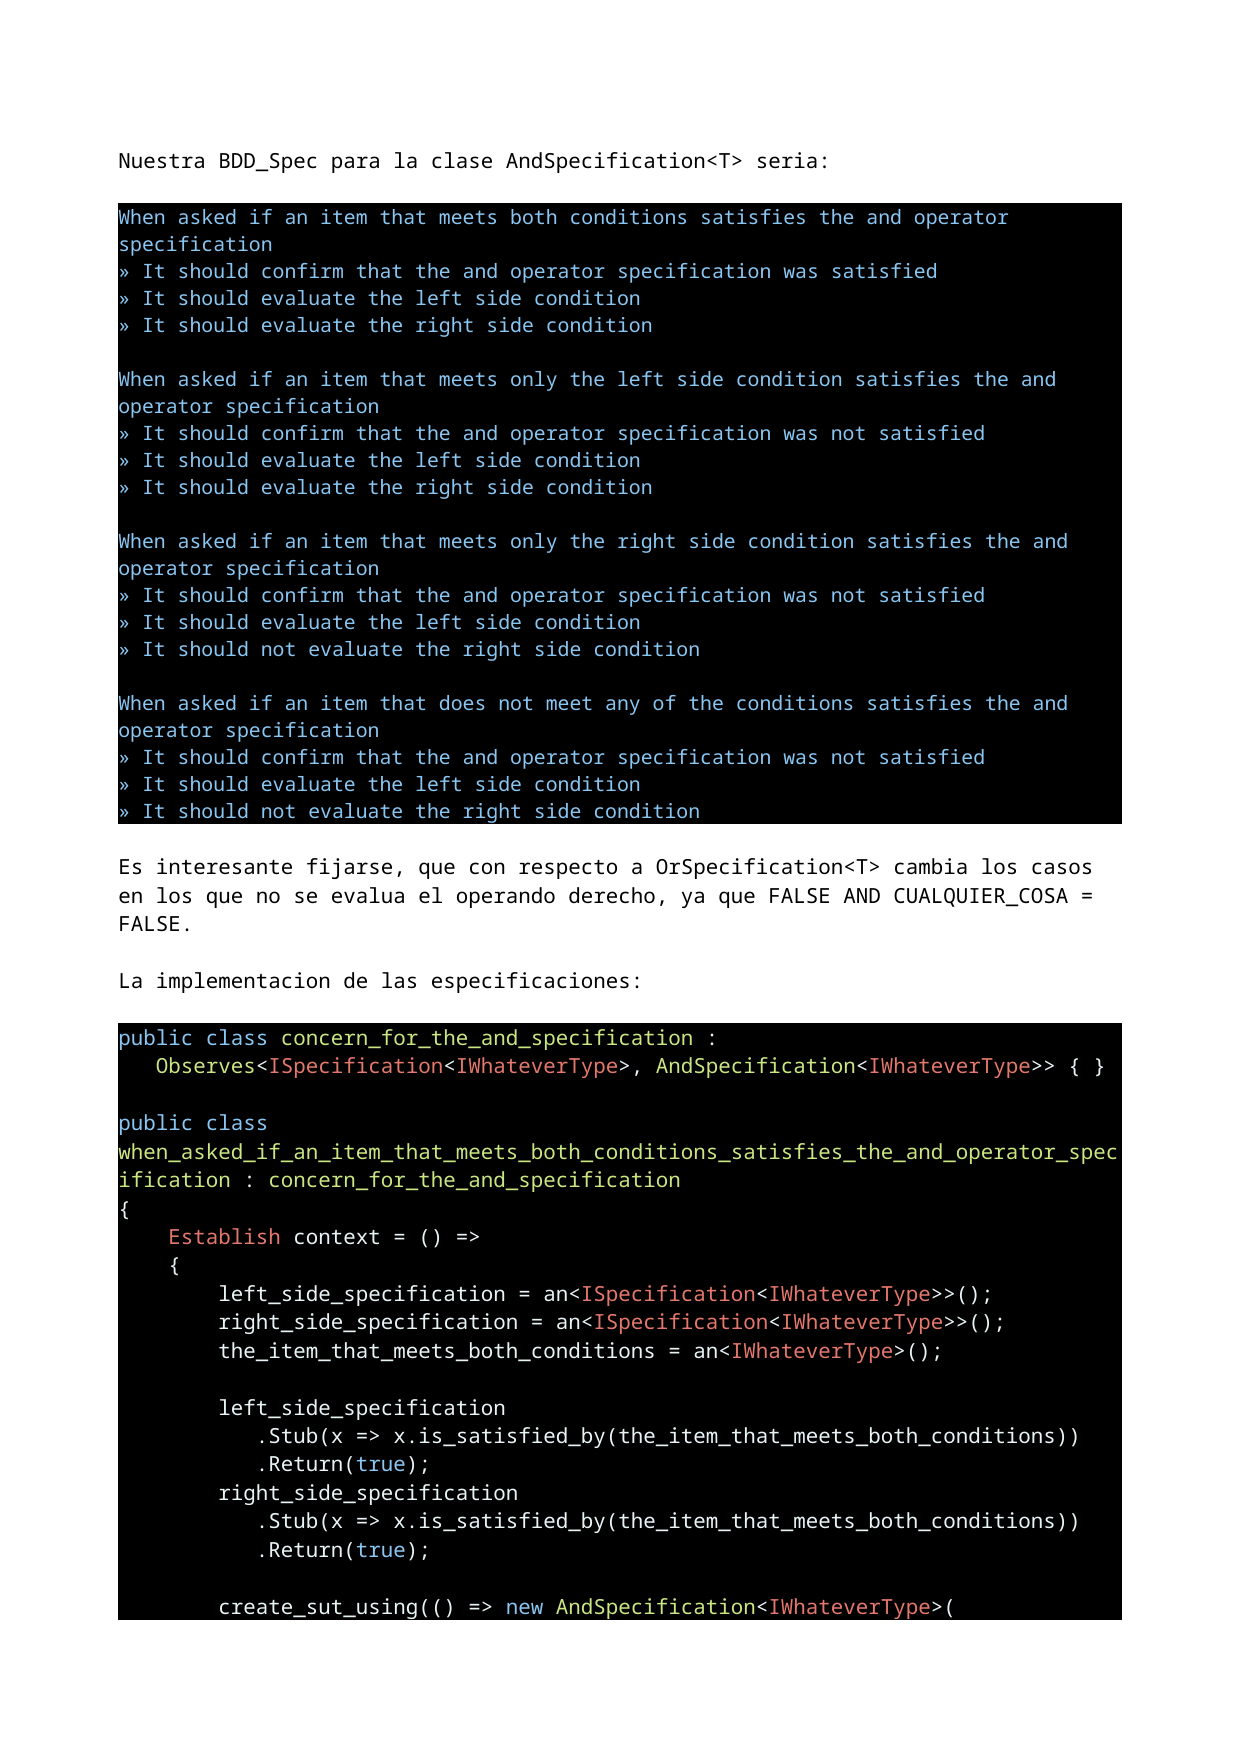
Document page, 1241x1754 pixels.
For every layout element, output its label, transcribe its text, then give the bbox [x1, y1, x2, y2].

text .Stub(x => x.is_satisfied_by(the_item_that_meets_both_conditions)) [118, 1506, 1122, 1535]
text When asked if an item that meets both conditions satisfies the and operator specification [118, 203, 1122, 257]
text » It should evaluate the left side condition [118, 446, 1122, 473]
text » It should confirm that the and operator specification was not satisfied [118, 581, 1122, 608]
text » It should evaluate the left side condition [118, 284, 1122, 311]
text » It should evaluate the left side condition [118, 770, 1122, 797]
text create_sut_using(() => new AndSpecification<IWhateverType>( [118, 1592, 1122, 1620]
text Establish context = () => [118, 1222, 1122, 1251]
text » It should evaluate the right side condition [118, 473, 1122, 500]
text Es interesante fijarse, que con respecto a OrSpecification<T> cambia los casos en los que no se evalua el operando derecho, ya que FALSE AND CUALQUIER_COSA = FALSE. [118, 852, 1122, 938]
text » It should confirm that the and operator specification was not satisfied [118, 419, 1122, 446]
text .Return(true); [118, 1535, 1122, 1563]
text { [118, 1251, 1122, 1279]
text When asked if an item that does not meet any of the conditions satisfies the and operator specification [118, 689, 1122, 743]
text public class concern_for_the_and_specification : [118, 1023, 1122, 1051]
text » It should not evaluate the right side condition [118, 635, 1122, 662]
text » It should evaluate the right side condition [118, 311, 1122, 338]
text the_item_that_meets_both_conditions = an<IWhateverType>(); [118, 1336, 1122, 1364]
text right_side_specification [118, 1478, 1122, 1506]
text left_side_specification [118, 1393, 1122, 1421]
text public class when_asked_if_an_item_that_meets_both_conditions_satisfies_the_and_operator_specification : concern_for_the_and_specification [118, 1108, 1122, 1194]
text » It should evaluate the left side condition [118, 608, 1122, 635]
text .Return(true); [118, 1449, 1122, 1478]
text La implementacion de las especificaciones: [118, 966, 1122, 994]
text .Stub(x => x.is_satisfied_by(the_item_that_meets_both_conditions)) [118, 1421, 1122, 1449]
text { [118, 1194, 1122, 1222]
text When asked if an item that meets only the left side condition satisfies the and operator specification [118, 365, 1122, 419]
text Nuestra BDD_Spec para la clase AndSpecification<T> seria: [118, 147, 1122, 175]
text » It should confirm that the and operator specification was satisfied [118, 257, 1122, 284]
text » It should not evaluate the right side condition [118, 797, 1122, 824]
text right_side_specification = an<ISpecification<IWhateverType>>(); [118, 1307, 1122, 1336]
text Observes<ISpecification<IWhateverType>, AndSpecification<IWhateverType>> { } [118, 1051, 1122, 1080]
text left_side_specification = an<ISpecification<IWhateverType>>(); [118, 1279, 1122, 1307]
text » It should confirm that the and operator specification was not satisfied [118, 743, 1122, 770]
text When asked if an item that meets only the right side condition satisfies the and operator specification [118, 527, 1122, 581]
